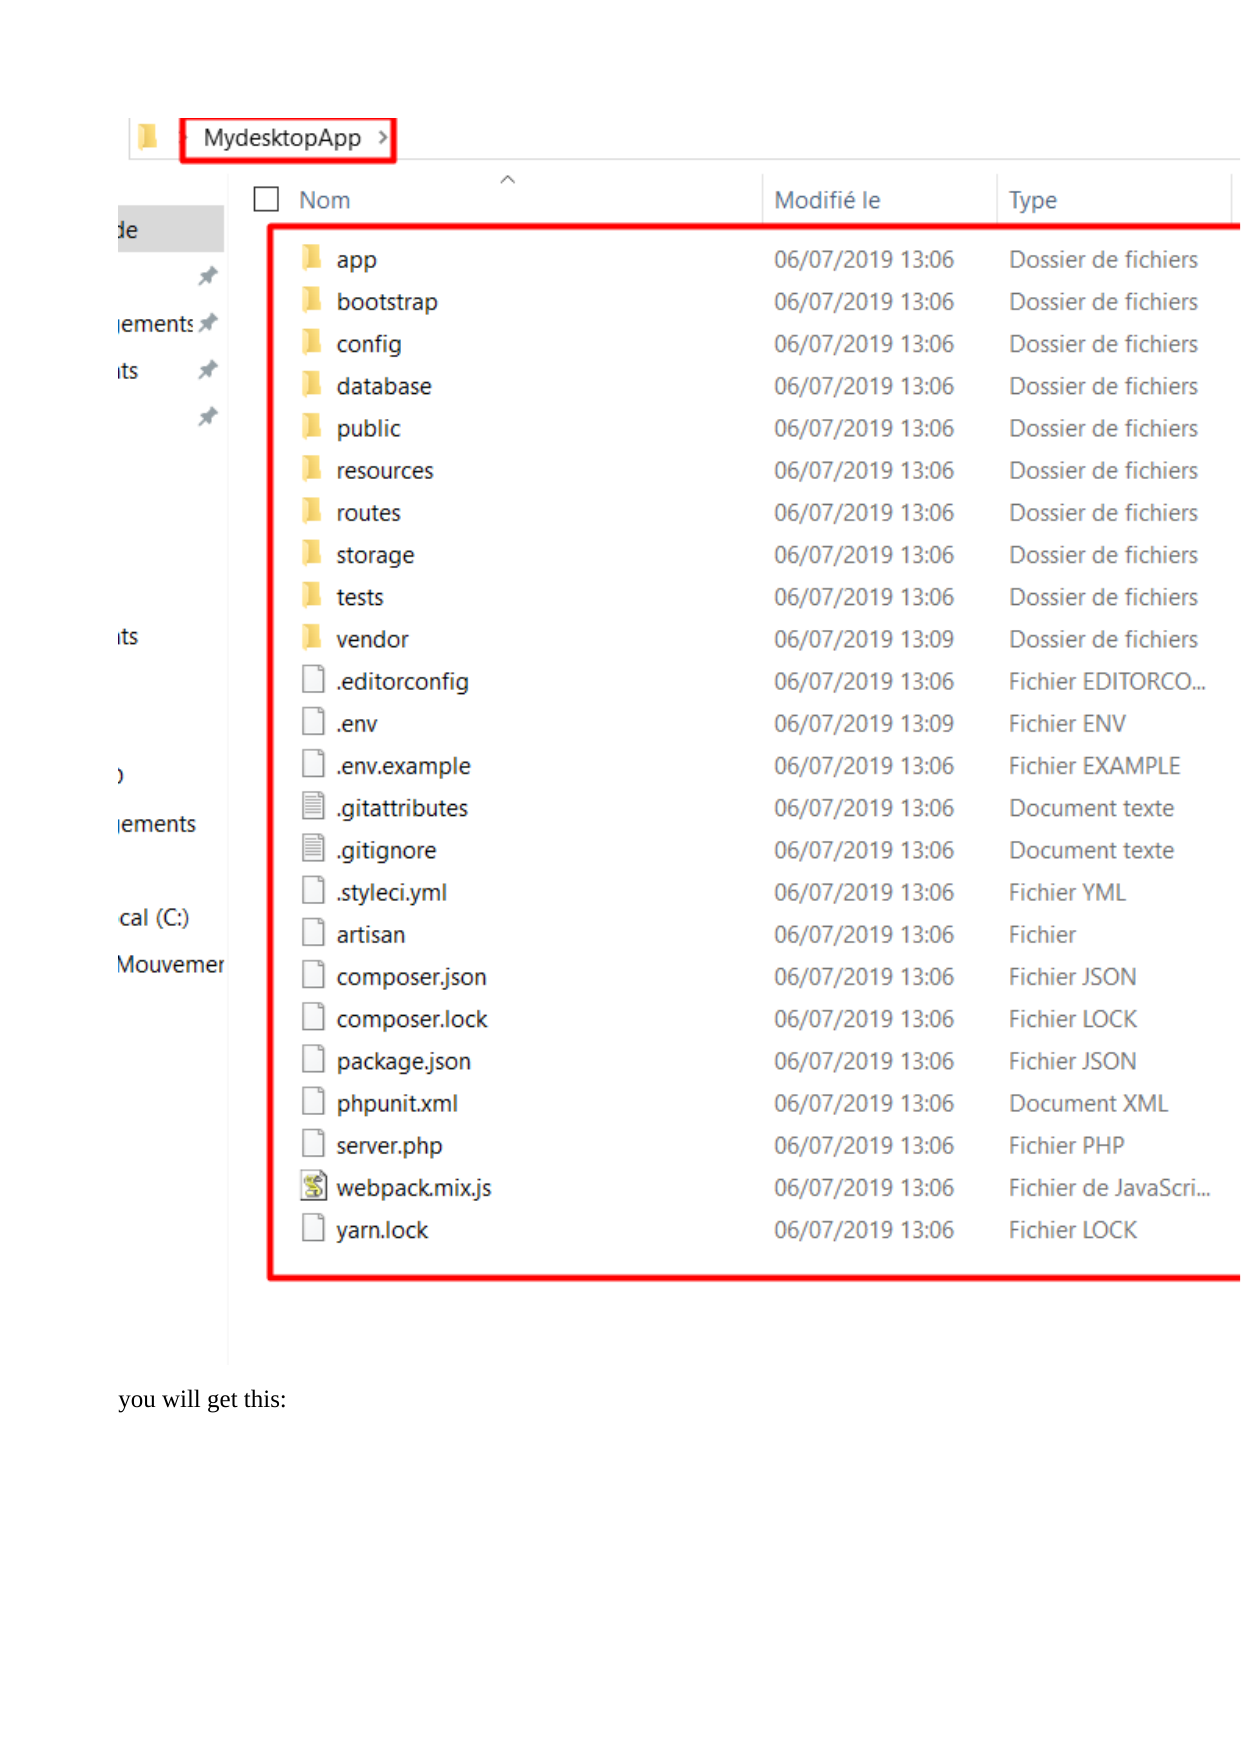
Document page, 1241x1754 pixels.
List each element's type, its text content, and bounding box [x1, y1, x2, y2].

text you will get this: [118, 1384, 1122, 1413]
picture [118, 118, 1241, 1365]
